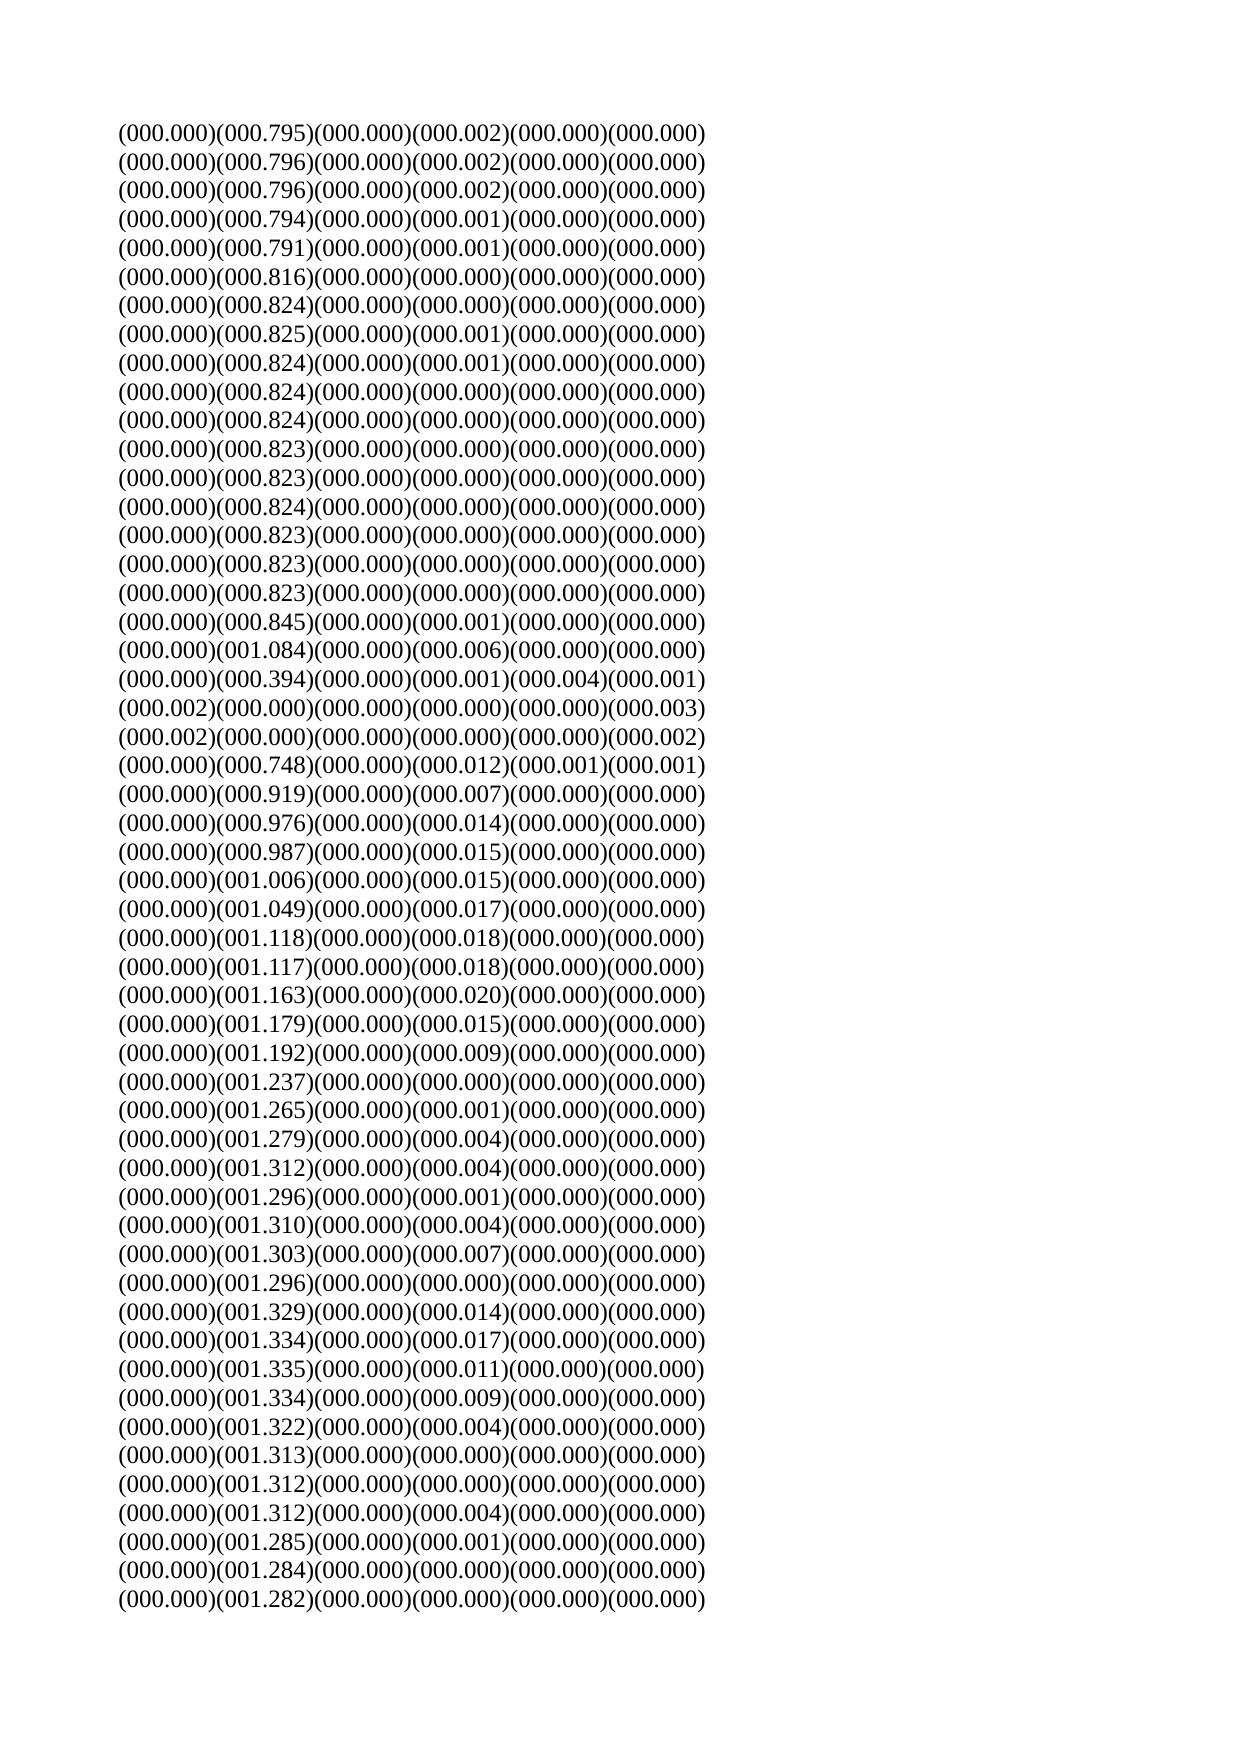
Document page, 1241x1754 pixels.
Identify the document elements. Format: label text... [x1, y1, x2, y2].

text (000.000)(000.824)(000.000)(000.000)(000.000)(000.000) [118, 377, 1122, 406]
text (000.000)(000.845)(000.000)(000.001)(000.000)(000.000) [118, 607, 1122, 636]
text (000.000)(000.824)(000.000)(000.000)(000.000)(000.000) [118, 291, 1122, 319]
text (000.000)(001.329)(000.000)(000.014)(000.000)(000.000) [118, 1297, 1122, 1326]
text (000.000)(001.334)(000.000)(000.009)(000.000)(000.000) [118, 1383, 1122, 1412]
text (000.000)(001.179)(000.000)(000.015)(000.000)(000.000) [118, 1009, 1122, 1038]
text (000.000)(001.049)(000.000)(000.017)(000.000)(000.000) [118, 894, 1122, 923]
text (000.000)(001.117)(000.000)(000.018)(000.000)(000.000) [118, 952, 1122, 981]
text (000.000)(001.312)(000.000)(000.000)(000.000)(000.000) [118, 1469, 1122, 1498]
text (000.000)(001.285)(000.000)(000.001)(000.000)(000.000) [118, 1527, 1122, 1556]
text (000.000)(001.312)(000.000)(000.004)(000.000)(000.000) [118, 1153, 1122, 1182]
text (000.000)(000.824)(000.000)(000.001)(000.000)(000.000) [118, 348, 1122, 377]
text (000.000)(001.237)(000.000)(000.000)(000.000)(000.000) [118, 1067, 1122, 1096]
text (000.000)(000.823)(000.000)(000.000)(000.000)(000.000) [118, 434, 1122, 463]
text (000.000)(001.192)(000.000)(000.009)(000.000)(000.000) [118, 1038, 1122, 1067]
text (000.000)(001.084)(000.000)(000.006)(000.000)(000.000) [118, 636, 1122, 664]
text (000.000)(000.823)(000.000)(000.000)(000.000)(000.000) [118, 521, 1122, 549]
text (000.000)(001.284)(000.000)(000.000)(000.000)(000.000) [118, 1556, 1122, 1584]
text (000.000)(001.265)(000.000)(000.001)(000.000)(000.000) [118, 1096, 1122, 1124]
text (000.000)(001.279)(000.000)(000.004)(000.000)(000.000) [118, 1124, 1122, 1153]
text (000.000)(001.313)(000.000)(000.000)(000.000)(000.000) [118, 1441, 1122, 1469]
text (000.000)(000.394)(000.000)(000.001)(000.004)(000.001) [118, 664, 1122, 693]
text (000.000)(001.312)(000.000)(000.004)(000.000)(000.000) [118, 1498, 1122, 1527]
text (000.000)(001.163)(000.000)(000.020)(000.000)(000.000) [118, 981, 1122, 1009]
text (000.000)(000.824)(000.000)(000.000)(000.000)(000.000) [118, 492, 1122, 521]
text (000.000)(001.006)(000.000)(000.015)(000.000)(000.000) [118, 866, 1122, 894]
text (000.002)(000.000)(000.000)(000.000)(000.000)(000.003) [118, 693, 1122, 722]
text (000.000)(000.795)(000.000)(000.002)(000.000)(000.000) [118, 118, 1122, 147]
text (000.000)(000.823)(000.000)(000.000)(000.000)(000.000) [118, 578, 1122, 607]
text (000.000)(000.976)(000.000)(000.014)(000.000)(000.000) [118, 808, 1122, 837]
text (000.000)(000.987)(000.000)(000.015)(000.000)(000.000) [118, 837, 1122, 866]
text (000.000)(000.823)(000.000)(000.000)(000.000)(000.000) [118, 549, 1122, 578]
text (000.000)(000.748)(000.000)(000.012)(000.001)(000.001) [118, 751, 1122, 779]
text (000.000)(001.322)(000.000)(000.004)(000.000)(000.000) [118, 1412, 1122, 1441]
text (000.000)(000.824)(000.000)(000.000)(000.000)(000.000) [118, 406, 1122, 434]
text (000.000)(001.282)(000.000)(000.000)(000.000)(000.000) [118, 1584, 1122, 1613]
text (000.000)(000.816)(000.000)(000.000)(000.000)(000.000) [118, 262, 1122, 291]
text (000.000)(000.796)(000.000)(000.002)(000.000)(000.000) [118, 147, 1122, 176]
text (000.000)(001.303)(000.000)(000.007)(000.000)(000.000) [118, 1239, 1122, 1268]
text (000.000)(000.919)(000.000)(000.007)(000.000)(000.000) [118, 779, 1122, 808]
text (000.000)(000.794)(000.000)(000.001)(000.000)(000.000) [118, 204, 1122, 233]
text (000.000)(000.791)(000.000)(000.001)(000.000)(000.000) [118, 233, 1122, 262]
text (000.000)(001.296)(000.000)(000.001)(000.000)(000.000) [118, 1182, 1122, 1211]
text (000.000)(000.796)(000.000)(000.002)(000.000)(000.000) [118, 176, 1122, 204]
text (000.000)(000.823)(000.000)(000.000)(000.000)(000.000) [118, 463, 1122, 492]
text (000.000)(001.310)(000.000)(000.004)(000.000)(000.000) [118, 1211, 1122, 1239]
text (000.000)(001.118)(000.000)(000.018)(000.000)(000.000) [118, 923, 1122, 952]
text (000.000)(000.825)(000.000)(000.001)(000.000)(000.000) [118, 319, 1122, 348]
text (000.002)(000.000)(000.000)(000.000)(000.000)(000.002) [118, 722, 1122, 751]
text (000.000)(001.334)(000.000)(000.017)(000.000)(000.000) [118, 1326, 1122, 1354]
text (000.000)(001.335)(000.000)(000.011)(000.000)(000.000) [118, 1354, 1122, 1383]
text (000.000)(001.296)(000.000)(000.000)(000.000)(000.000) [118, 1268, 1122, 1297]
